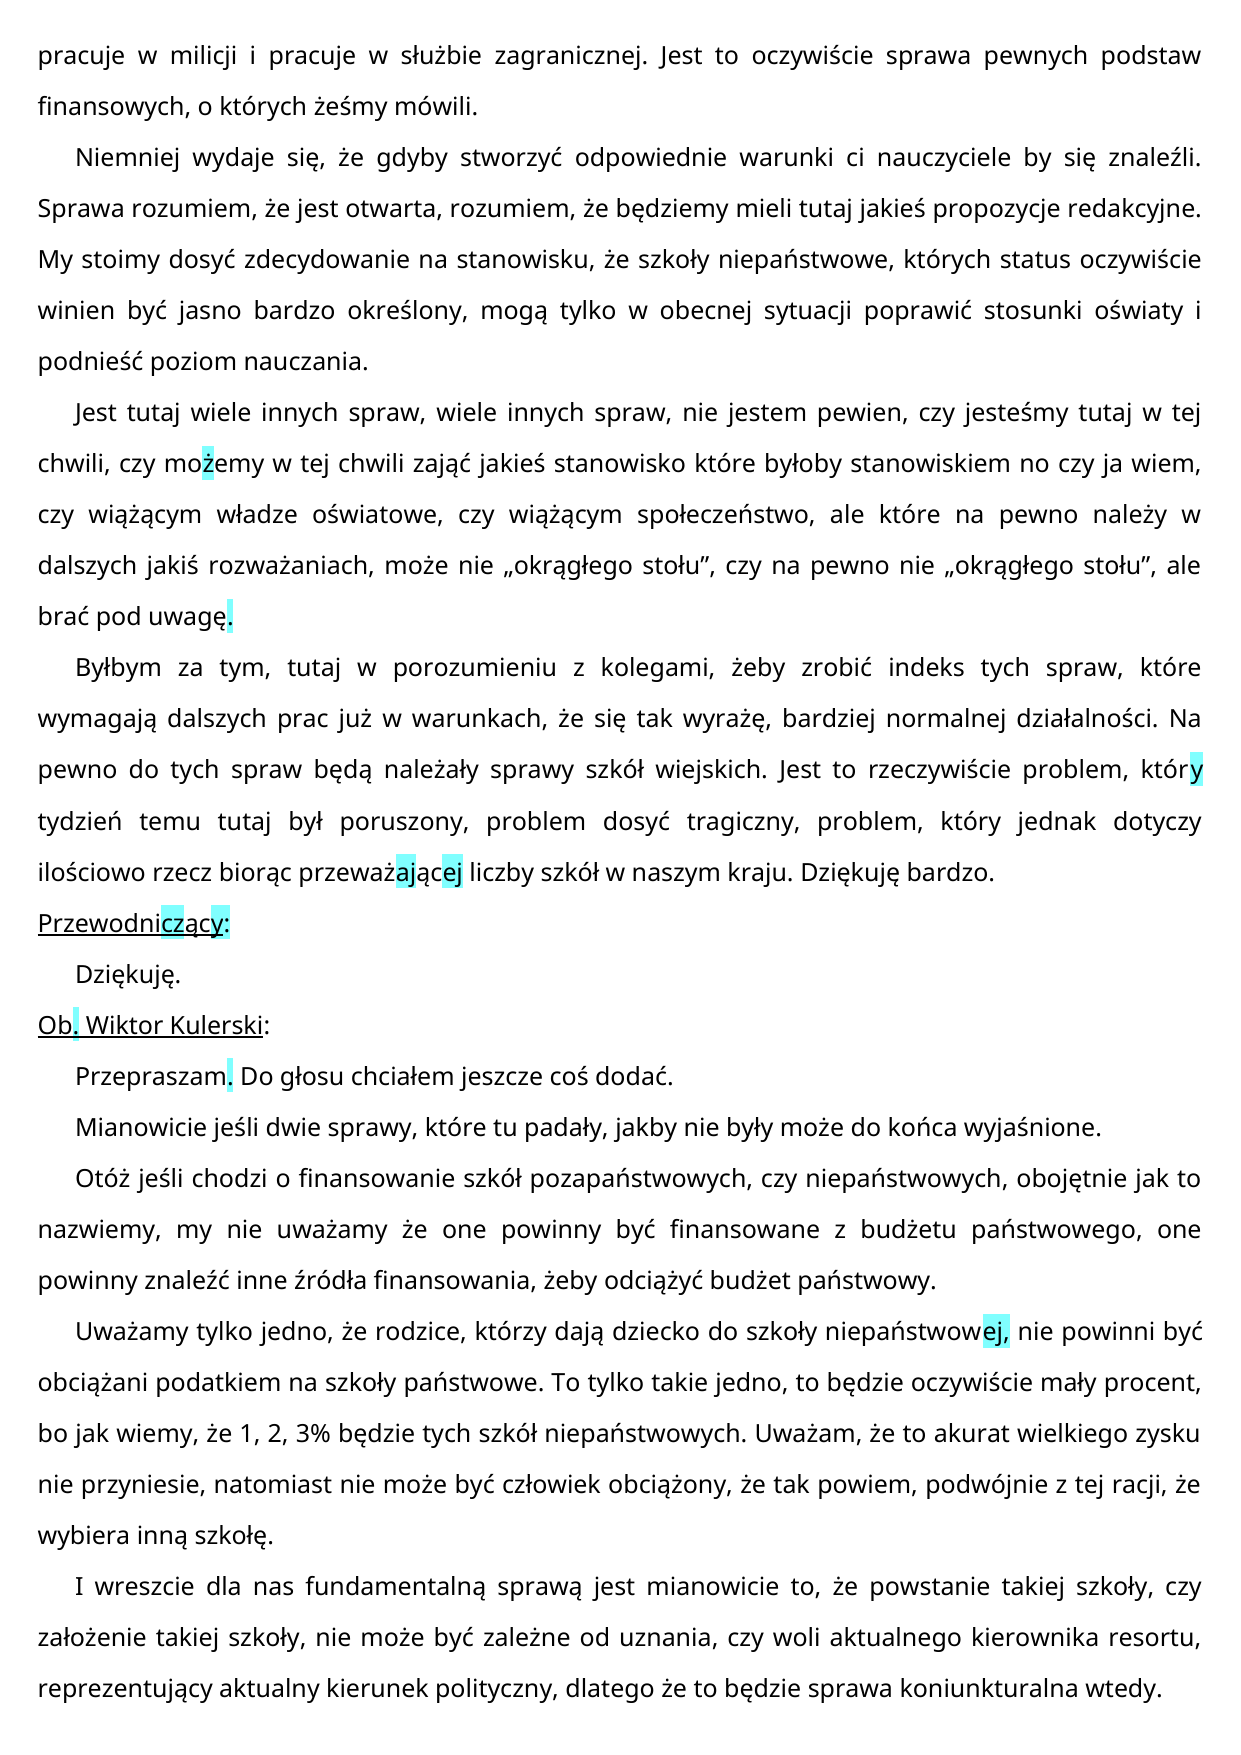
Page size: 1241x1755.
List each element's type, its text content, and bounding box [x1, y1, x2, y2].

text pracuje w milicji i pracuje w służbie zagranicznej. Jest to oczywiście sprawa pewnych podstaw finansowych, o których żeśmy mówili. [37, 37, 1203, 123]
text Uważamy tylko jedno, że rodzice, którzy dają dziecko do szkoły niepaństwowej, nie powinni być obciążani podatkiem na szkoły państwowe. To tylko takie jedno, to będzie oczywiście mały procent, bo jak wiemy, że 1, 2, 3% będzie tych szkół niepaństwowych. Uważam, że to akurat wielkiego zysku nie przyniesie, natomiast nie może być człowiek obciążony, że tak powiem, podwójnie z tej racji, że wybiera inną szkołę. [37, 1313, 1203, 1552]
text Dziękuję. [37, 956, 1203, 990]
text Mianowicie jeśli dwie sprawy, które tu padały, jakby nie były może do końca wyjaśnione. [37, 1109, 1203, 1143]
text I wreszcie dla nas fundamentalną sprawą jest mianowicie to, że powstanie takiej szkoły, czy założenie takiej szkoły, nie może być zależne od uznania, czy woli aktualnego kierownika resortu, reprezentujący aktualny kierunek polityczny, dlatego że to będzie sprawa koniunkturalna wtedy. [37, 1569, 1203, 1705]
text Byłbym za tym, tutaj w porozumieniu z kolegami, żeby zrobić indeks tych spraw, które wymagają dalszych prac już w warunkach, że się tak wyrażę, bardziej normalnej działalności. Na pewno do tych spraw będą należały sprawy szkół wiejskich. Jest to rzeczywiście problem, który tydzień temu tutaj był poruszony, problem dosyć tragiczny, problem, który jednak dotyczy ilościowo rzecz biorąc przeważającej liczby szkół w naszym kraju. Dziękuję bardzo. [37, 650, 1203, 888]
text Niemniej wydaje się, że gdyby stworzyć odpowiednie warunki ci nauczyciele by się znaleźli. Sprawa rozumiem, że jest otwarta, rozumiem, że będziemy mieli tutaj jakieś propozycje redakcyjne. My stoimy dosyć zdecydowanie na stanowisku, że szkoły niepaństwowe, których status oczywiście winien być jasno bardzo określony, mogą tylko w obecnej sytuacji poprawić stosunki oświaty i podnieść poziom nauczania. [37, 139, 1203, 378]
text Ob. Wiktor Kulerski: [37, 1007, 1203, 1041]
text Jest tutaj wiele innych spraw, wiele innych spraw, nie jestem pewien, czy jesteśmy tutaj w tej chwili, czy możemy w tej chwili zająć jakieś stanowisko które byłoby stanowiskiem no czy ja wiem, czy wiążącym władze oświatowe, czy wiążącym społeczeństwo, ale które na pewno należy w dalszych jakiś rozważaniach, może nie „okrągłego stołu”, czy na pewno nie „okrągłego stołu”, ale brać pod uwagę. [37, 395, 1203, 633]
text Przepraszam. Do głosu chciałem jeszcze coś dodać. [37, 1058, 1203, 1092]
text Przewodniczący: [37, 905, 1203, 939]
text Otóż jeśli chodzi o finansowanie szkół pozapaństwowych, czy niepaństwowych, obojętnie jak to nazwiemy, my nie uważamy że one powinny być finansowane z budżetu państwowego, one powinny znaleźć inne źródła finansowania, żeby odciążyć budżet państwowy. [37, 1160, 1203, 1297]
